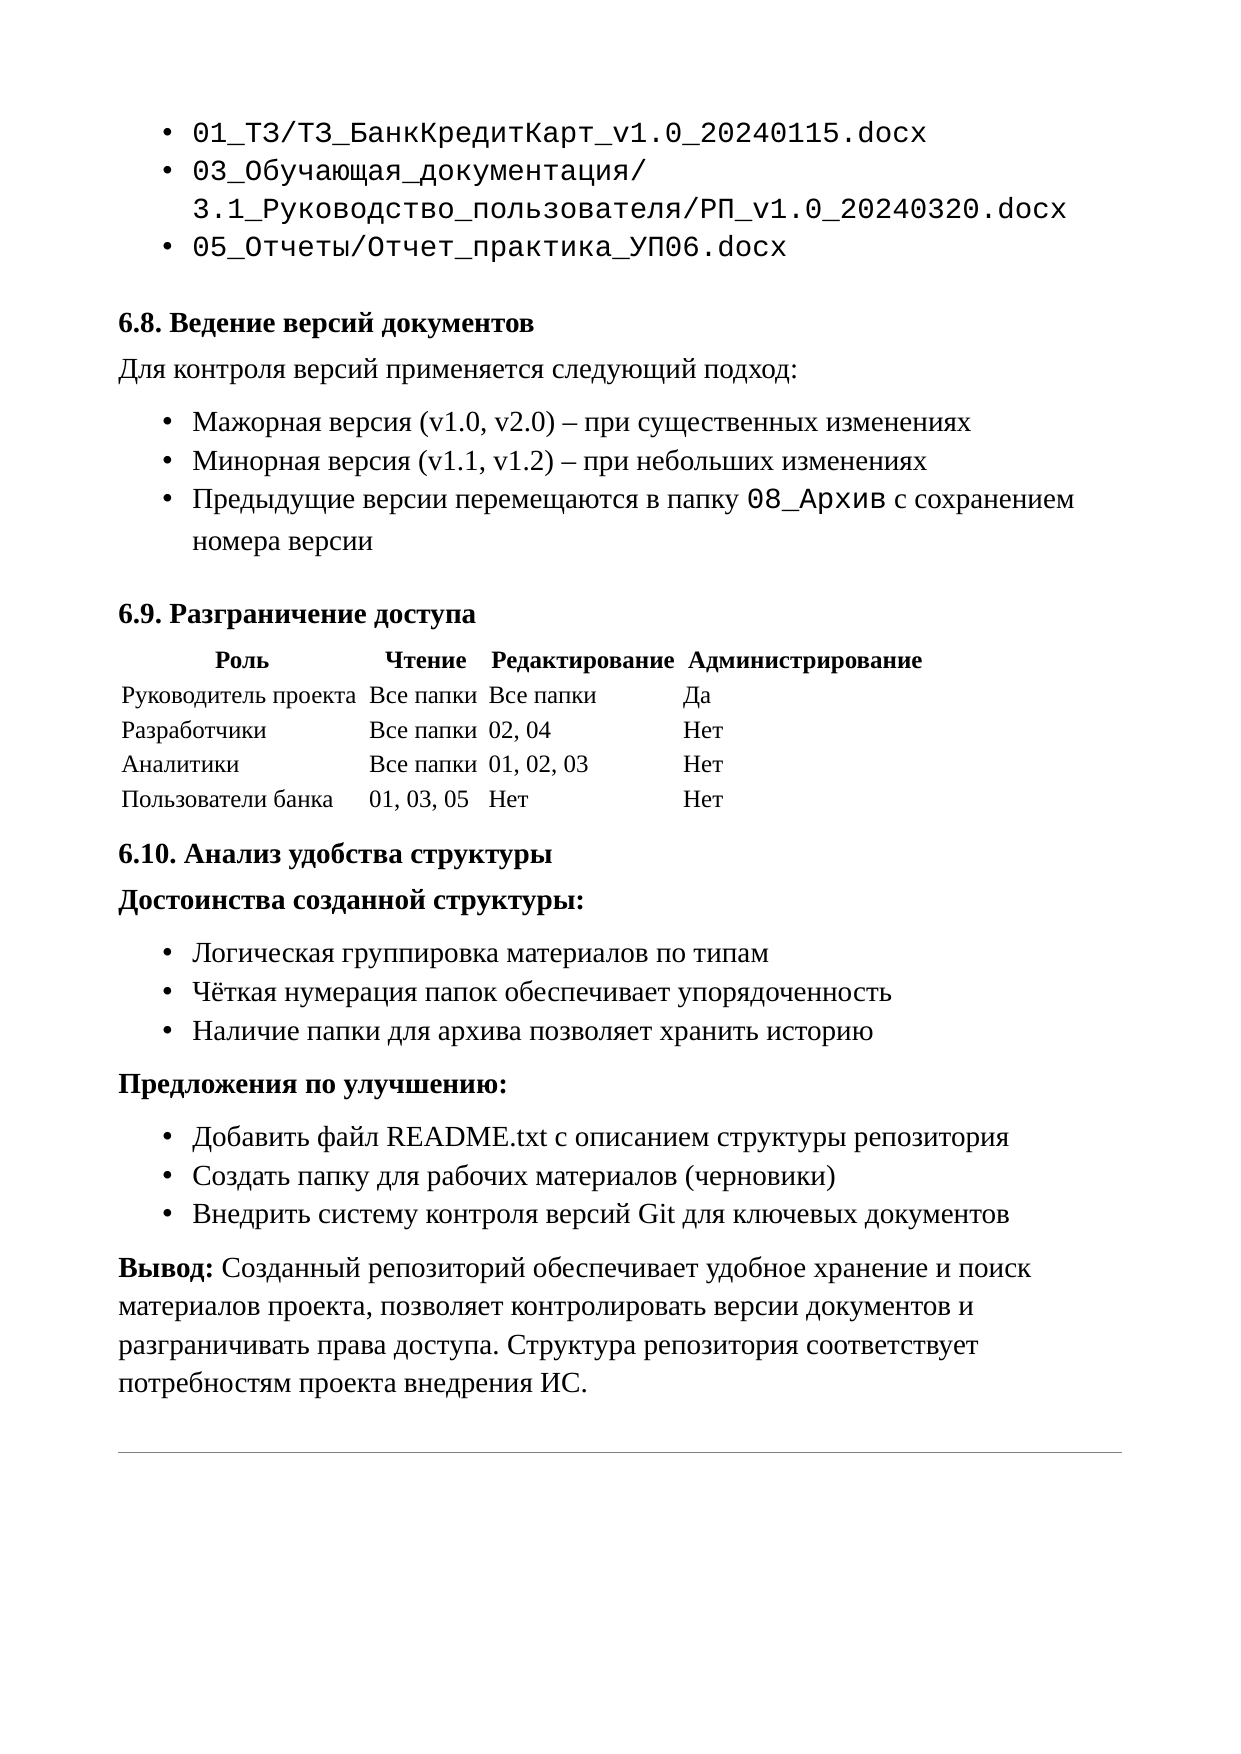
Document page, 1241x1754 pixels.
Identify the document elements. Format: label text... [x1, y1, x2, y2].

table_header Редактирование [485, 643, 680, 677]
list 01_ТЗ/ТЗ_БанкКредитКарт_v1.0_20240115.docx [162, 118, 1122, 151]
table_cell Да [680, 677, 930, 712]
table_cell Нет [680, 746, 930, 781]
table_cell 01, 03, 05 [366, 781, 485, 816]
text Вывод: Созданный репозиторий обеспечивает удобное хранение и поиск материалов проекта, позволяет контролировать версии документов и разграничивать права доступа. Структура репозитория соответствует потребностям проекта внедрения ИС. [118, 1250, 1122, 1399]
table_header Администрирование [680, 643, 930, 677]
list Чёткая нумерация папок обеспечивает упорядоченность [162, 974, 1122, 1008]
table_cell Все папки [366, 712, 485, 746]
list 05_Отчеты/Отчет_практика_УП06.docx [162, 232, 1122, 265]
table_cell Все папки [366, 677, 485, 712]
subtitle 6.9. Разграничение доступа [118, 597, 1122, 630]
table_cell Нет [680, 781, 930, 816]
list Наличие папки для архива позволяет хранить историю [162, 1013, 1122, 1047]
table_cell Аналитики [118, 746, 366, 781]
list Создать папку для рабочих материалов (черновики) [162, 1158, 1122, 1192]
table_cell Все папки [366, 746, 485, 781]
table_cell Пользователи банка [118, 781, 366, 816]
table_header Роль [118, 643, 366, 677]
table_header Чтение [366, 643, 485, 677]
table_cell Руководитель проекта [118, 677, 366, 712]
list 03_Обучающая_документация/3.1_Руководство_пользователя/РП_v1.0_20240320.docx [162, 156, 1122, 227]
list Минорная версия (v1.1, v1.2) – при небольших изменениях [162, 443, 1122, 477]
list Внедрить систему контроля версий Git для ключевых документов [162, 1197, 1122, 1230]
list Предыдущие версии перемещаются в папку 08_Архив с сохранением номера версии [162, 482, 1122, 556]
table_cell 02, 04 [485, 712, 680, 746]
text Для контроля версий применяется следующий подход: [118, 351, 1122, 385]
table_cell Все папки [485, 677, 680, 712]
text Предложения по улучшению: [118, 1066, 1122, 1100]
subtitle 6.10. Анализ удобства структуры [118, 836, 1122, 870]
table_cell Нет [680, 712, 930, 746]
list Логическая группировка материалов по типам [162, 936, 1122, 969]
text Достоинства созданной структуры: [118, 882, 1122, 916]
list Мажорная версия (v1.0, v2.0) – при существенных изменениях [162, 404, 1122, 438]
table_cell 01, 02, 03 [485, 746, 680, 781]
subtitle 6.8. Ведение версий документов [118, 305, 1122, 339]
table_cell Разработчики [118, 712, 366, 746]
list Добавить файл README.txt с описанием структуры репозитория [162, 1119, 1122, 1153]
table_cell Нет [485, 781, 680, 816]
